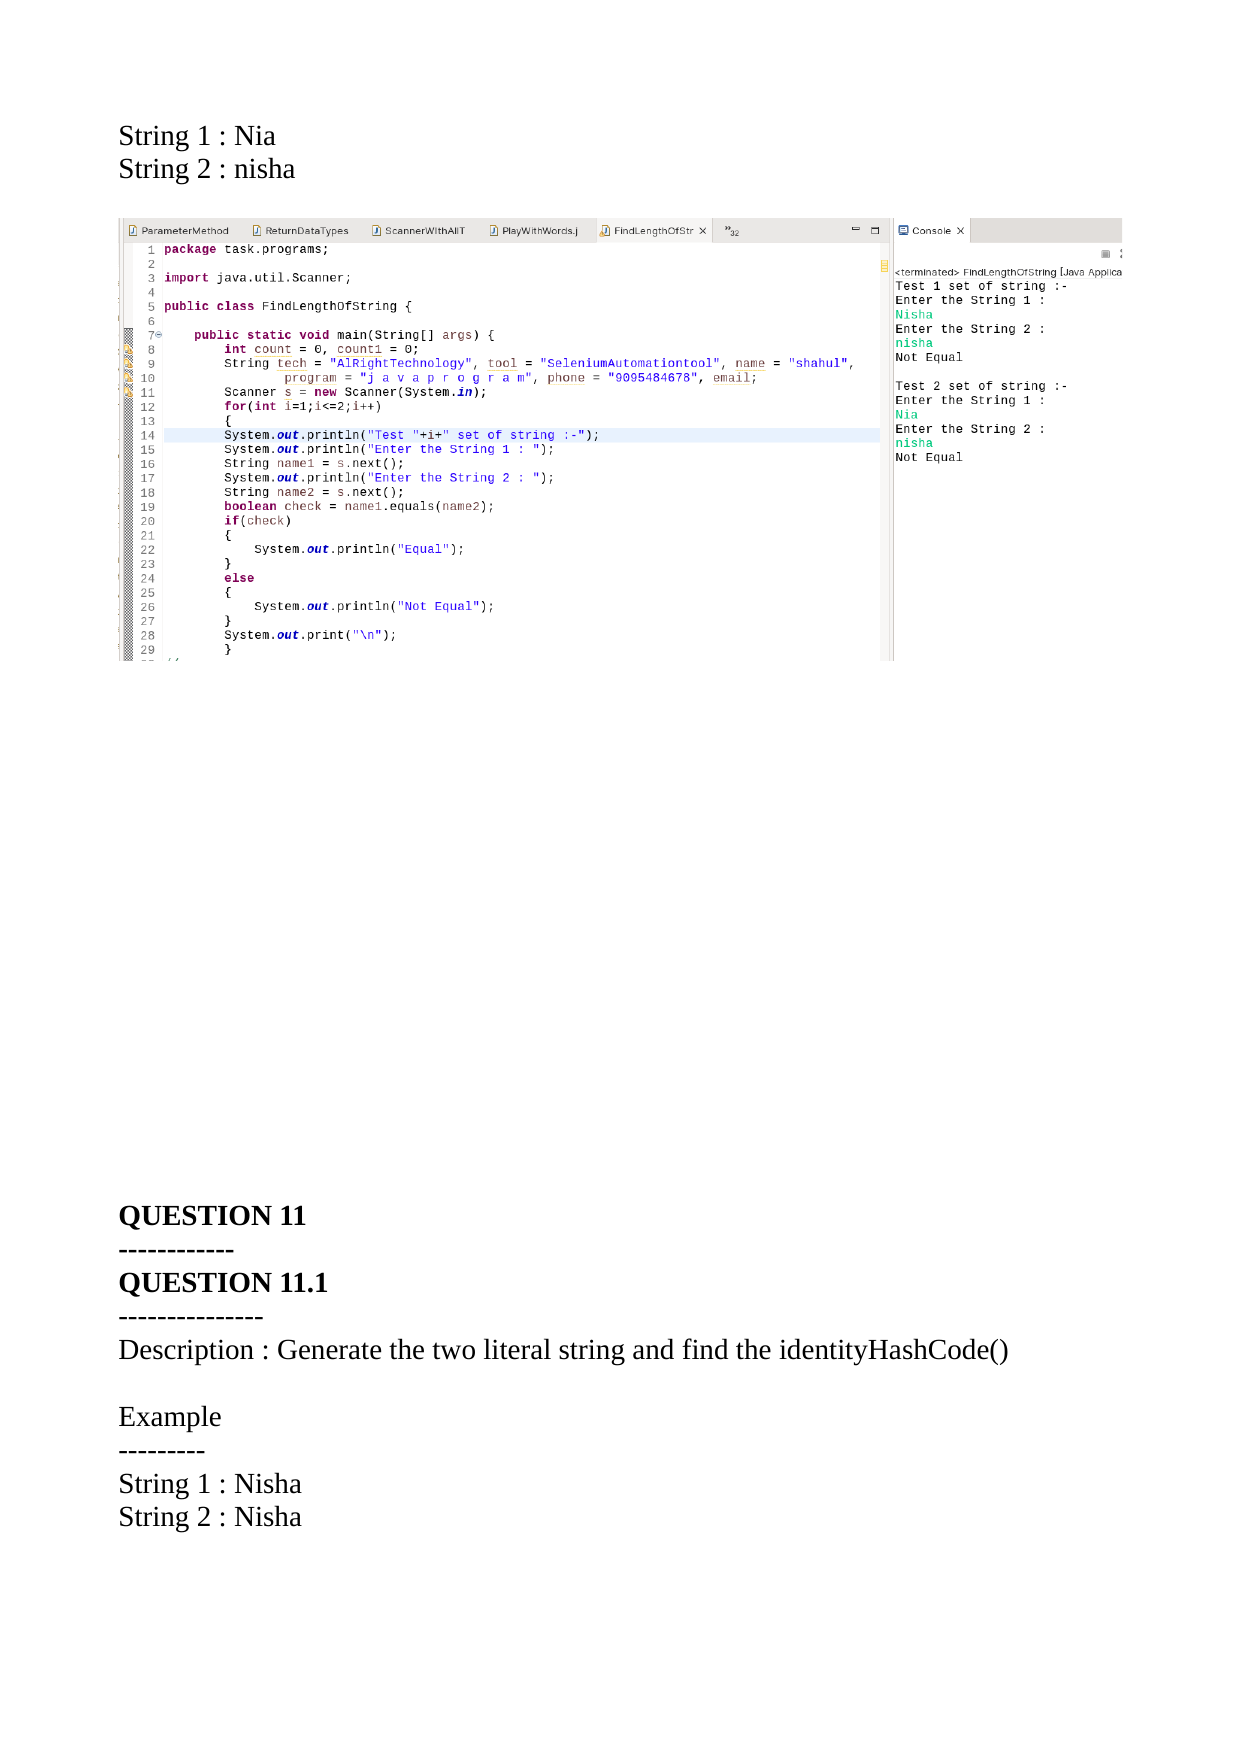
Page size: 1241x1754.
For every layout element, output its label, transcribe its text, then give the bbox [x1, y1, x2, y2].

text String 1 : Nisha [118, 1466, 1122, 1499]
text String 1 : Nia String 2 : nisha [118, 118, 1122, 218]
text ------------ [118, 1231, 1122, 1265]
text QUESTION 11 [118, 795, 1122, 1231]
text --------- [118, 1432, 1122, 1466]
text String 2 : Nisha [118, 1499, 1122, 1567]
picture [118, 218, 1123, 661]
text QUESTION 11.1 [118, 1265, 1122, 1298]
text --------------- [118, 1298, 1122, 1332]
text Description : Generate the two literal string and find the identityHashCode() [118, 1332, 1122, 1365]
text Example [118, 1399, 1122, 1432]
